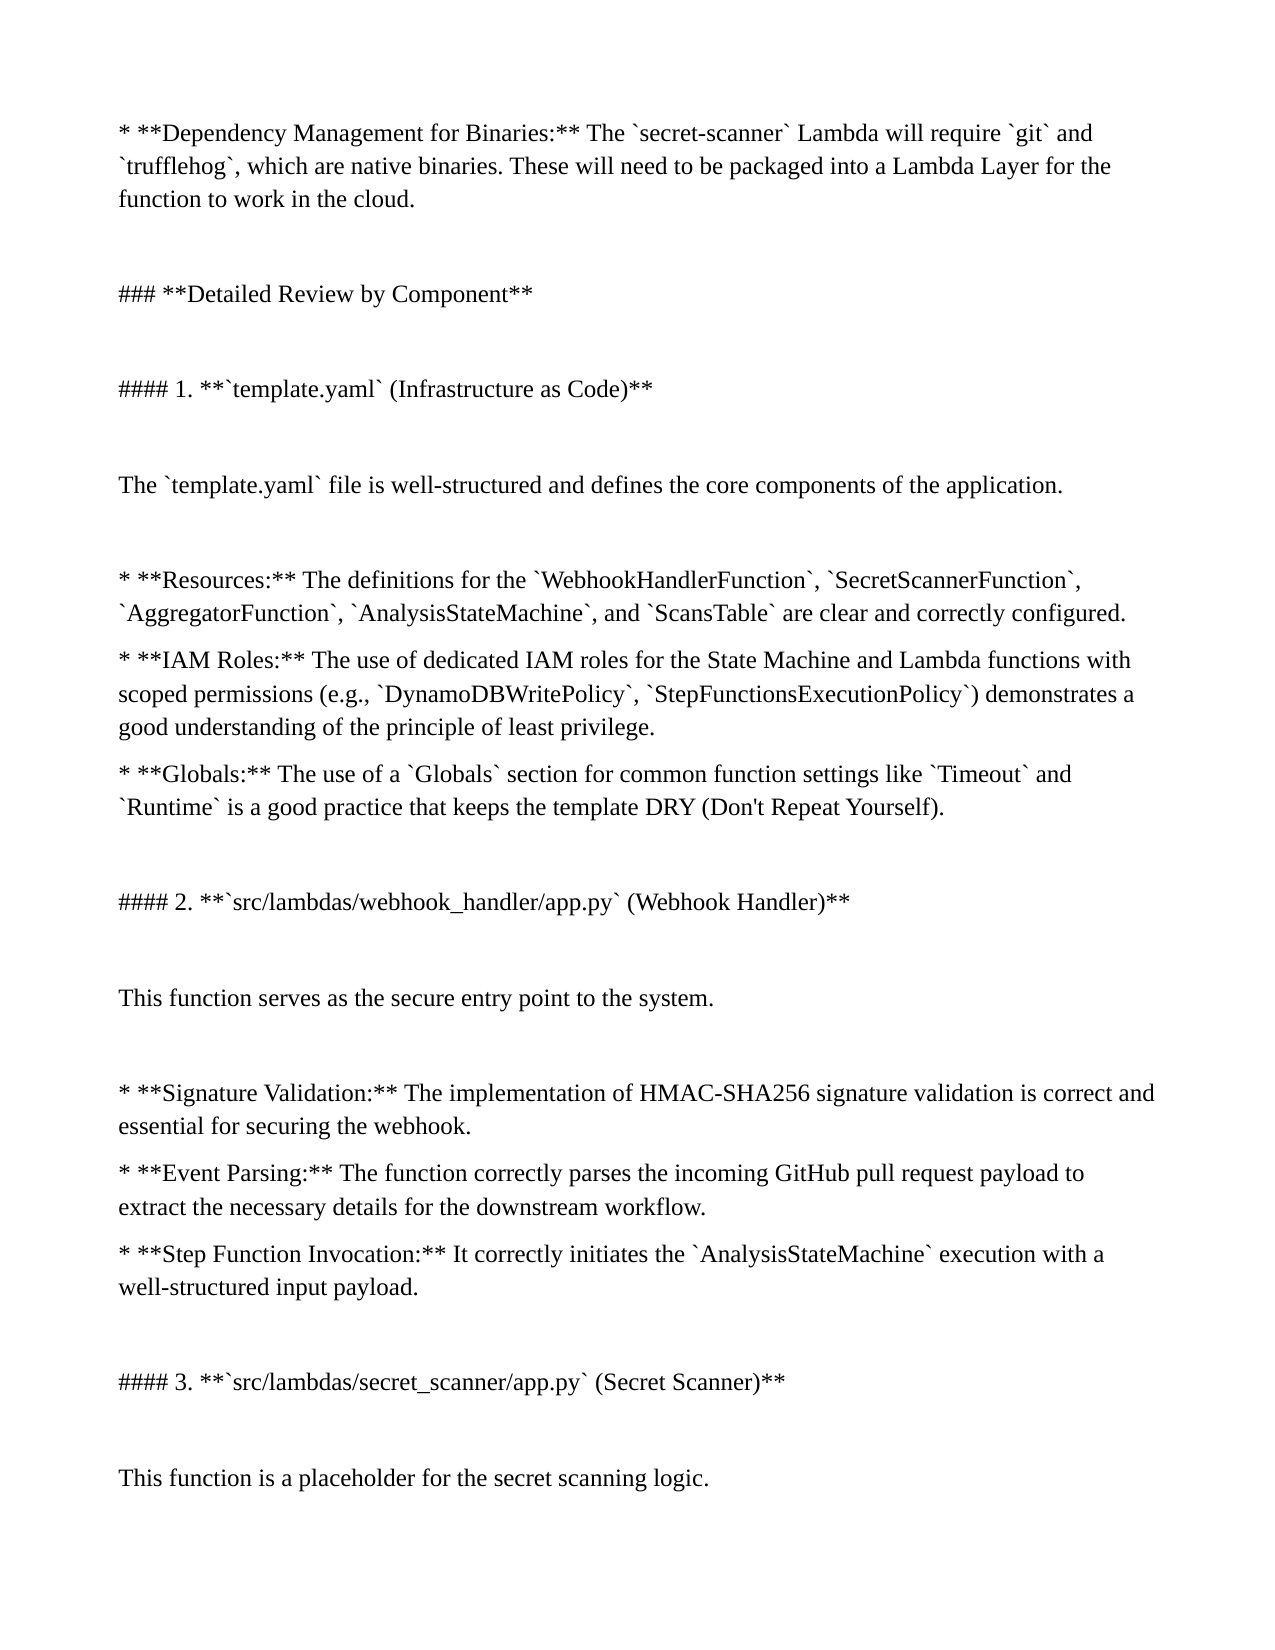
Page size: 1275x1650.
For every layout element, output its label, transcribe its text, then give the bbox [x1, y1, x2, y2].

text * **Step Function Invocation:** It correctly initiates the `AnalysisStateMachine` execution with a well-structured input payload. [118, 1239, 1157, 1301]
text * **Dependency Management for Binaries:** The `secret-scanner` Lambda will require `git` and `trufflehog`, which are native binaries. These will need to be packaged into a Lambda Layer for the function to work in the cloud. [118, 118, 1157, 213]
text #### 1. **`template.yaml` (Infrastructure as Code)** [118, 374, 1157, 403]
text This function serves as the secure entry point to the system. [118, 983, 1157, 1011]
text * **Globals:** The use of a `Globals` section for common function settings like `Timeout` and `Runtime` is a good practice that keeps the template DRY (Don't Repeat Yourself). [118, 759, 1157, 821]
text ### **Detailed Review by Component** [118, 279, 1157, 308]
text * **Event Parsing:** The function correctly parses the incoming GitHub pull request payload to extract the necessary details for the downstream workflow. [118, 1158, 1157, 1220]
text * **Signature Validation:** The implementation of HMAC-SHA256 signature validation is correct and essential for securing the webhook. [118, 1078, 1157, 1140]
text #### 3. **`src/lambdas/secret_scanner/app.py` (Secret Scanner)** [118, 1367, 1157, 1396]
text * **IAM Roles:** The use of dedicated IAM roles for the State Machine and Lambda functions with scoped permissions (e.g., `DynamoDBWritePolicy`, `StepFunctionsExecutionPolicy`) demonstrates a good understanding of the principle of least privilege. [118, 646, 1157, 740]
text The `template.yaml` file is well-structured and defines the core components of the application. [118, 470, 1157, 498]
text #### 2. **`src/lambdas/webhook_handler/app.py` (Webhook Handler)** [118, 887, 1157, 916]
text This function is a placeholder for the secret scanning logic. [118, 1463, 1157, 1491]
text * **Resources:** The definitions for the `WebhookHandlerFunction`, `SecretScannerFunction`, `AggregatorFunction`, `AnalysisStateMachine`, and `ScansTable` are clear and correctly configured. [118, 565, 1157, 627]
